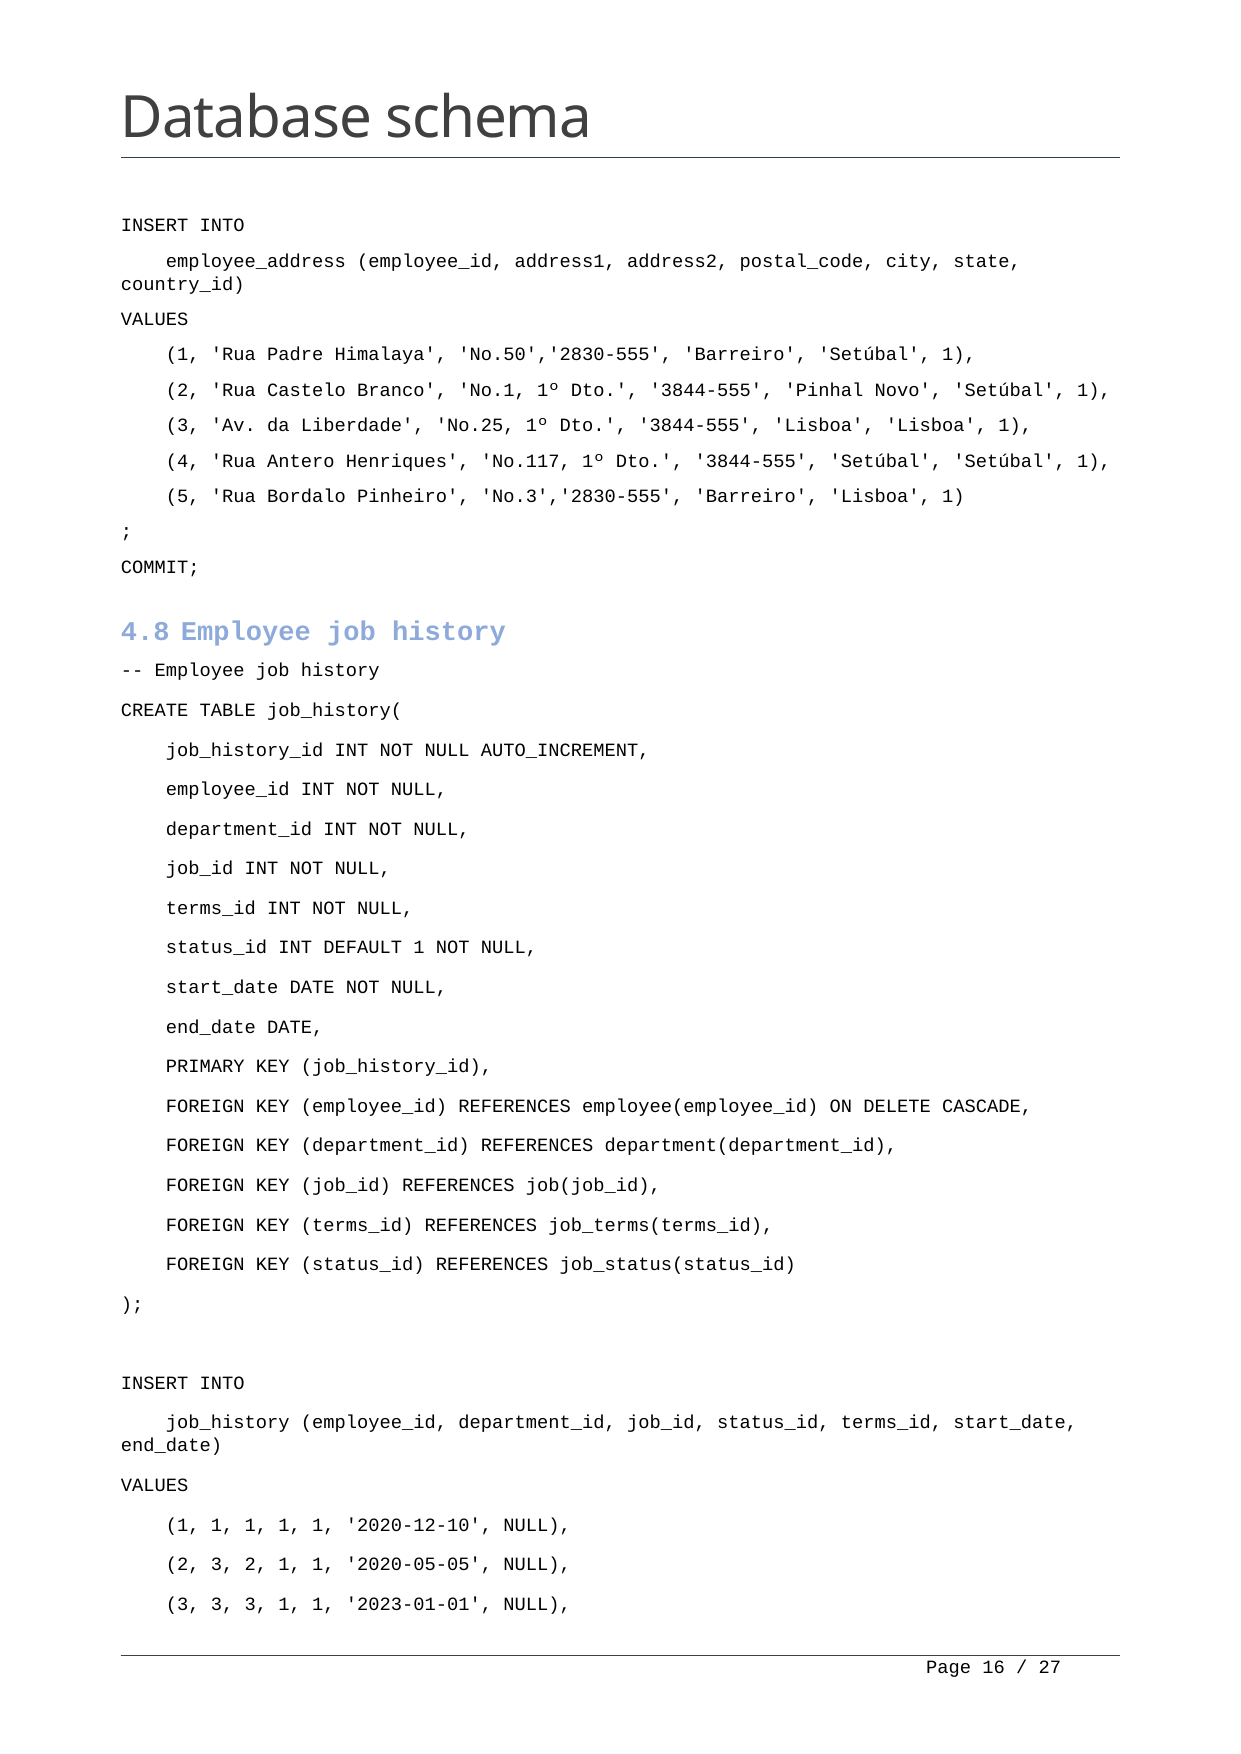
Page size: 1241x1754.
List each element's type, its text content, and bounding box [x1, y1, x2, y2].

text INSERT INTO [121, 216, 1120, 237]
text start_date DATE NOT NULL, [121, 978, 1120, 999]
text FOREIGN KEY (employee_id) REFERENCES employee(employee_id) ON DELETE CASCADE, [121, 1097, 1120, 1118]
text FOREIGN KEY (job_id) REFERENCES job(job_id), [121, 1176, 1120, 1197]
text ); [121, 1294, 1120, 1316]
text (5, 'Rua Bordalo Pinheiro', 'No.3','2830-555', 'Barreiro', 'Lisboa', 1) [121, 487, 1120, 508]
text employee_address (employee_id, address1, address2, postal_code, city, state, country_id) [121, 251, 1120, 296]
text (4, 'Rua Antero Henriques', 'No.117, 1º Dto.', '3844-555', 'Setúbal', 'Setúbal', 1), [121, 451, 1120, 473]
text VALUES [121, 1476, 1120, 1497]
text -- Employee job history [121, 661, 1120, 682]
text terms_id INT NOT NULL, [121, 899, 1120, 920]
text (2, 'Rua Castelo Branco', 'No.1, 1º Dto.', '3844-555', 'Pinhal Novo', 'Setúbal', 1), [121, 381, 1120, 402]
text (1, 'Rua Padre Himalaya', 'No.50','2830-555', 'Barreiro', 'Setúbal', 1), [121, 345, 1120, 366]
text FOREIGN KEY (department_id) REFERENCES department(department_id), [121, 1136, 1120, 1157]
text COMMIT; [121, 558, 1120, 579]
text department_id INT NOT NULL, [121, 819, 1120, 841]
text (1, 1, 1, 1, 1, '2020-12-10', NULL), [121, 1515, 1120, 1537]
text PRIMARY KEY (job_history_id), [121, 1057, 1120, 1078]
text (3, 'Av. da Liberdade', 'No.25, 1º Dto.', '3844-555', 'Lisboa', 'Lisboa', 1), [121, 416, 1120, 437]
text FOREIGN KEY (status_id) REFERENCES job_status(status_id) [121, 1255, 1120, 1276]
text status_id INT DEFAULT 1 NOT NULL, [121, 938, 1120, 959]
text end_date DATE, [121, 1017, 1120, 1039]
text ; [121, 522, 1120, 543]
text VALUES [121, 310, 1120, 331]
text employee_id INT NOT NULL, [121, 780, 1120, 801]
text job_history_id INT NOT NULL AUTO_INCREMENT, [121, 740, 1120, 762]
text (3, 3, 3, 1, 1, '2023-01-01', NULL), [121, 1594, 1120, 1616]
text (2, 3, 2, 1, 1, '2020-05-05', NULL), [121, 1555, 1120, 1576]
text job_history (employee_id, department_id, job_id, status_id, terms_id, start_date, end_date) [121, 1413, 1120, 1457]
text job_id INT NOT NULL, [121, 859, 1120, 880]
text FOREIGN KEY (terms_id) REFERENCES job_terms(terms_id), [121, 1215, 1120, 1237]
text CREATE TABLE job_history( [121, 701, 1120, 722]
text INSERT INTO [121, 1374, 1120, 1395]
subtitle Employee job history [121, 618, 1120, 649]
